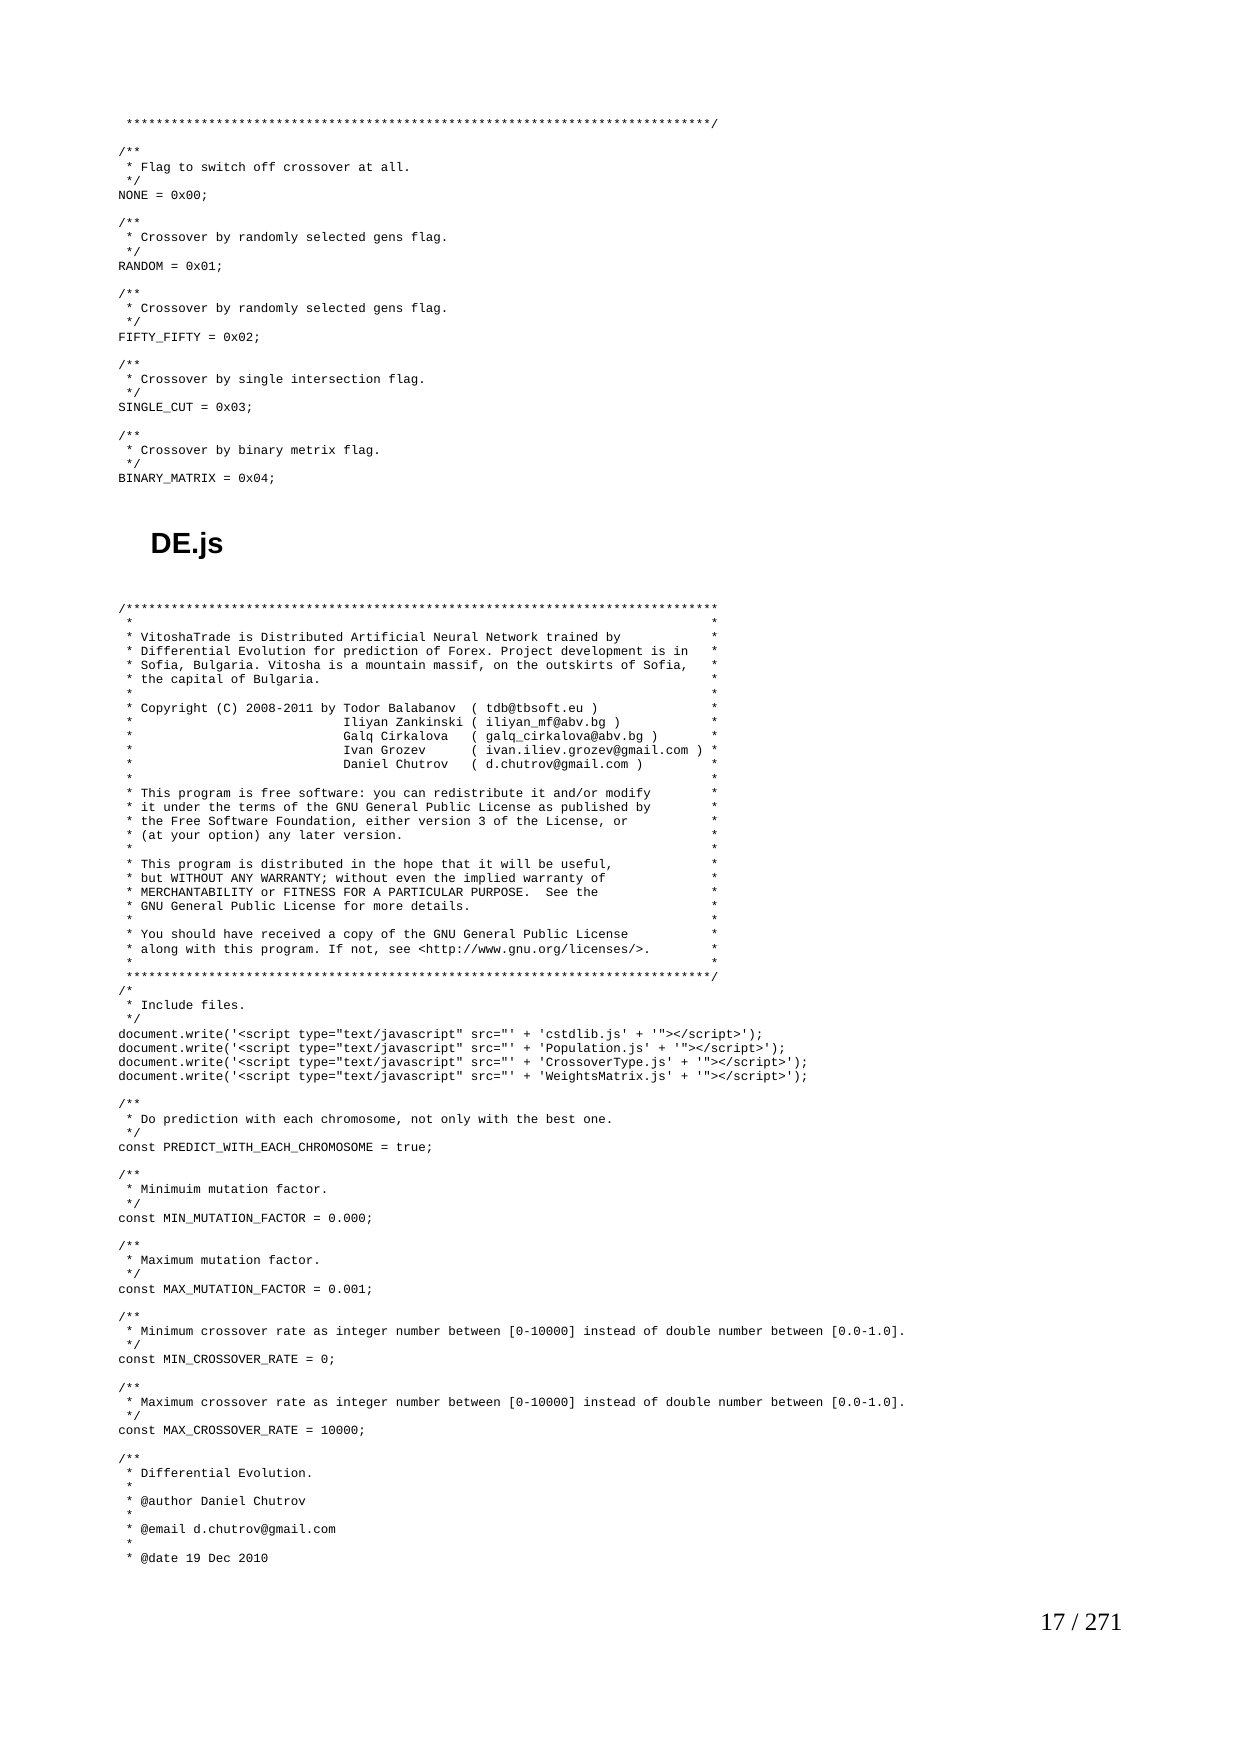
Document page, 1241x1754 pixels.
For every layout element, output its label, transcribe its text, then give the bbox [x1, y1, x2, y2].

text document.write('<script type="text/javascript" src="' + 'WeightsMatrix.js' + '"></script>'); [118, 1070, 1122, 1084]
text /** [118, 146, 1122, 161]
text /* [118, 985, 1122, 999]
text * Do prediction with each chromosome, not only with the best one. [118, 1113, 1122, 1127]
text /** [118, 1098, 1122, 1113]
text * GNU General Public License for more details. * [118, 900, 1122, 914]
text */ [118, 1339, 1122, 1353]
text * Iliyan Zankinski ( iliyan_mf@abv.bg ) * [118, 716, 1122, 730]
text /** [118, 1382, 1122, 1396]
text * Crossover by single intersection flag. [118, 373, 1122, 387]
text BINARY_MATRIX = 0x04; [118, 472, 1122, 486]
text * the Free Software Foundation, either version 3 of the License, or * [118, 815, 1122, 829]
text * * [118, 617, 1122, 631]
text */ [118, 1410, 1122, 1424]
text * VitoshaTrade is Distributed Artificial Neural Network trained by * [118, 631, 1122, 645]
text * along with this program. If not, see <http://www.gnu.org/licenses/>. * [118, 943, 1122, 957]
text */ [118, 1268, 1122, 1283]
text /** [118, 1240, 1122, 1254]
text */ [118, 175, 1122, 189]
text document.write('<script type="text/javascript" src="' + 'cstdlib.js' + '"></script>'); [118, 1028, 1122, 1042]
text SINGLE_CUT = 0x03; [118, 401, 1122, 416]
text */ [118, 387, 1122, 401]
text * This program is distributed in the hope that it will be useful, * [118, 858, 1122, 872]
text FIFTY_FIFTY = 0x02; [118, 331, 1122, 345]
text const PREDICT_WITH_EACH_CHROMOSOME = true; [118, 1141, 1122, 1155]
text /** [118, 288, 1122, 302]
text * You should have received a copy of the GNU General Public License * [118, 928, 1122, 943]
text * Minimum crossover rate as integer number between [0-10000] instead of double number between [0.0-1.0]. [118, 1325, 1122, 1339]
text * Flag to switch off crossover at all. [118, 161, 1122, 175]
text */ [118, 1127, 1122, 1141]
text * Copyright (C) 2008-2011 by Todor Balabanov ( tdb@tbsoft.eu ) * [118, 702, 1122, 716]
text NONE = 0x00; [118, 189, 1122, 203]
text * * [118, 914, 1122, 928]
text document.write('<script type="text/javascript" src="' + 'Population.js' + '"></script>'); [118, 1042, 1122, 1056]
text * @email d.chutrov@gmail.com [118, 1523, 1122, 1538]
text /******************************************************************************* [118, 603, 1122, 617]
text const MAX_MUTATION_FACTOR = 0.001; [118, 1283, 1122, 1297]
text /** [118, 359, 1122, 373]
text * Differential Evolution. [118, 1467, 1122, 1481]
text const MAX_CROSSOVER_RATE = 10000; [118, 1424, 1122, 1438]
text */ [118, 1013, 1122, 1028]
text /** [118, 217, 1122, 231]
text */ [118, 458, 1122, 472]
text /** [118, 430, 1122, 444]
text /** [118, 1453, 1122, 1467]
text * @date 19 Dec 2010 [118, 1552, 1122, 1566]
text * * [118, 843, 1122, 858]
text * Maximum crossover rate as integer number between [0-10000] instead of double number between [0.0-1.0]. [118, 1396, 1122, 1410]
text * Differential Evolution for prediction of Forex. Project development is in * [118, 645, 1122, 659]
text * Include files. [118, 999, 1122, 1013]
text ******************************************************************************/ [118, 971, 1122, 985]
text * This program is free software: you can redistribute it and/or modify * [118, 787, 1122, 801]
text * (at your option) any later version. * [118, 829, 1122, 843]
text RANDOM = 0x01; [118, 260, 1122, 274]
text * * [118, 773, 1122, 787]
text * Crossover by binary metrix flag. [118, 444, 1122, 458]
text const MIN_CROSSOVER_RATE = 0; [118, 1353, 1122, 1368]
text * Crossover by randomly selected gens flag. [118, 302, 1122, 316]
text * Maximum mutation factor. [118, 1254, 1122, 1268]
text * Galq Cirkalova ( galq_cirkalova@abv.bg ) * [118, 730, 1122, 744]
text * * [118, 688, 1122, 702]
text * Daniel Chutrov ( d.chutrov@gmail.com ) * [118, 758, 1122, 773]
text * MERCHANTABILITY or FITNESS FOR A PARTICULAR PURPOSE. See the * [118, 886, 1122, 900]
text document.write('<script type="text/javascript" src="' + 'CrossoverType.js' + '"></script>'); [118, 1056, 1122, 1070]
text * Sofia, Bulgaria. Vitosha is a mountain massif, on the outskirts of Sofia, * [118, 659, 1122, 673]
text */ [118, 246, 1122, 260]
text * [118, 1509, 1122, 1523]
text * the capital of Bulgaria. * [118, 673, 1122, 688]
text * Crossover by randomly selected gens flag. [118, 231, 1122, 246]
text * * [118, 957, 1122, 971]
text ******************************************************************************/ [118, 118, 1122, 132]
text /** [118, 1311, 1122, 1325]
text * [118, 1538, 1122, 1552]
text * @author Daniel Chutrov [118, 1495, 1122, 1509]
text /** [118, 1169, 1122, 1183]
text * but WITHOUT ANY WARRANTY; without even the implied warranty of * [118, 872, 1122, 886]
subtitle DE.js [118, 526, 1122, 559]
text * Minimuim mutation factor. [118, 1183, 1122, 1198]
text */ [118, 316, 1122, 331]
text * it under the terms of the GNU General Public License as published by * [118, 801, 1122, 815]
text * Ivan Grozev ( ivan.iliev.grozev@gmail.com ) * [118, 744, 1122, 758]
text */ [118, 1198, 1122, 1212]
text * [118, 1481, 1122, 1495]
text const MIN_MUTATION_FACTOR = 0.000; [118, 1212, 1122, 1226]
